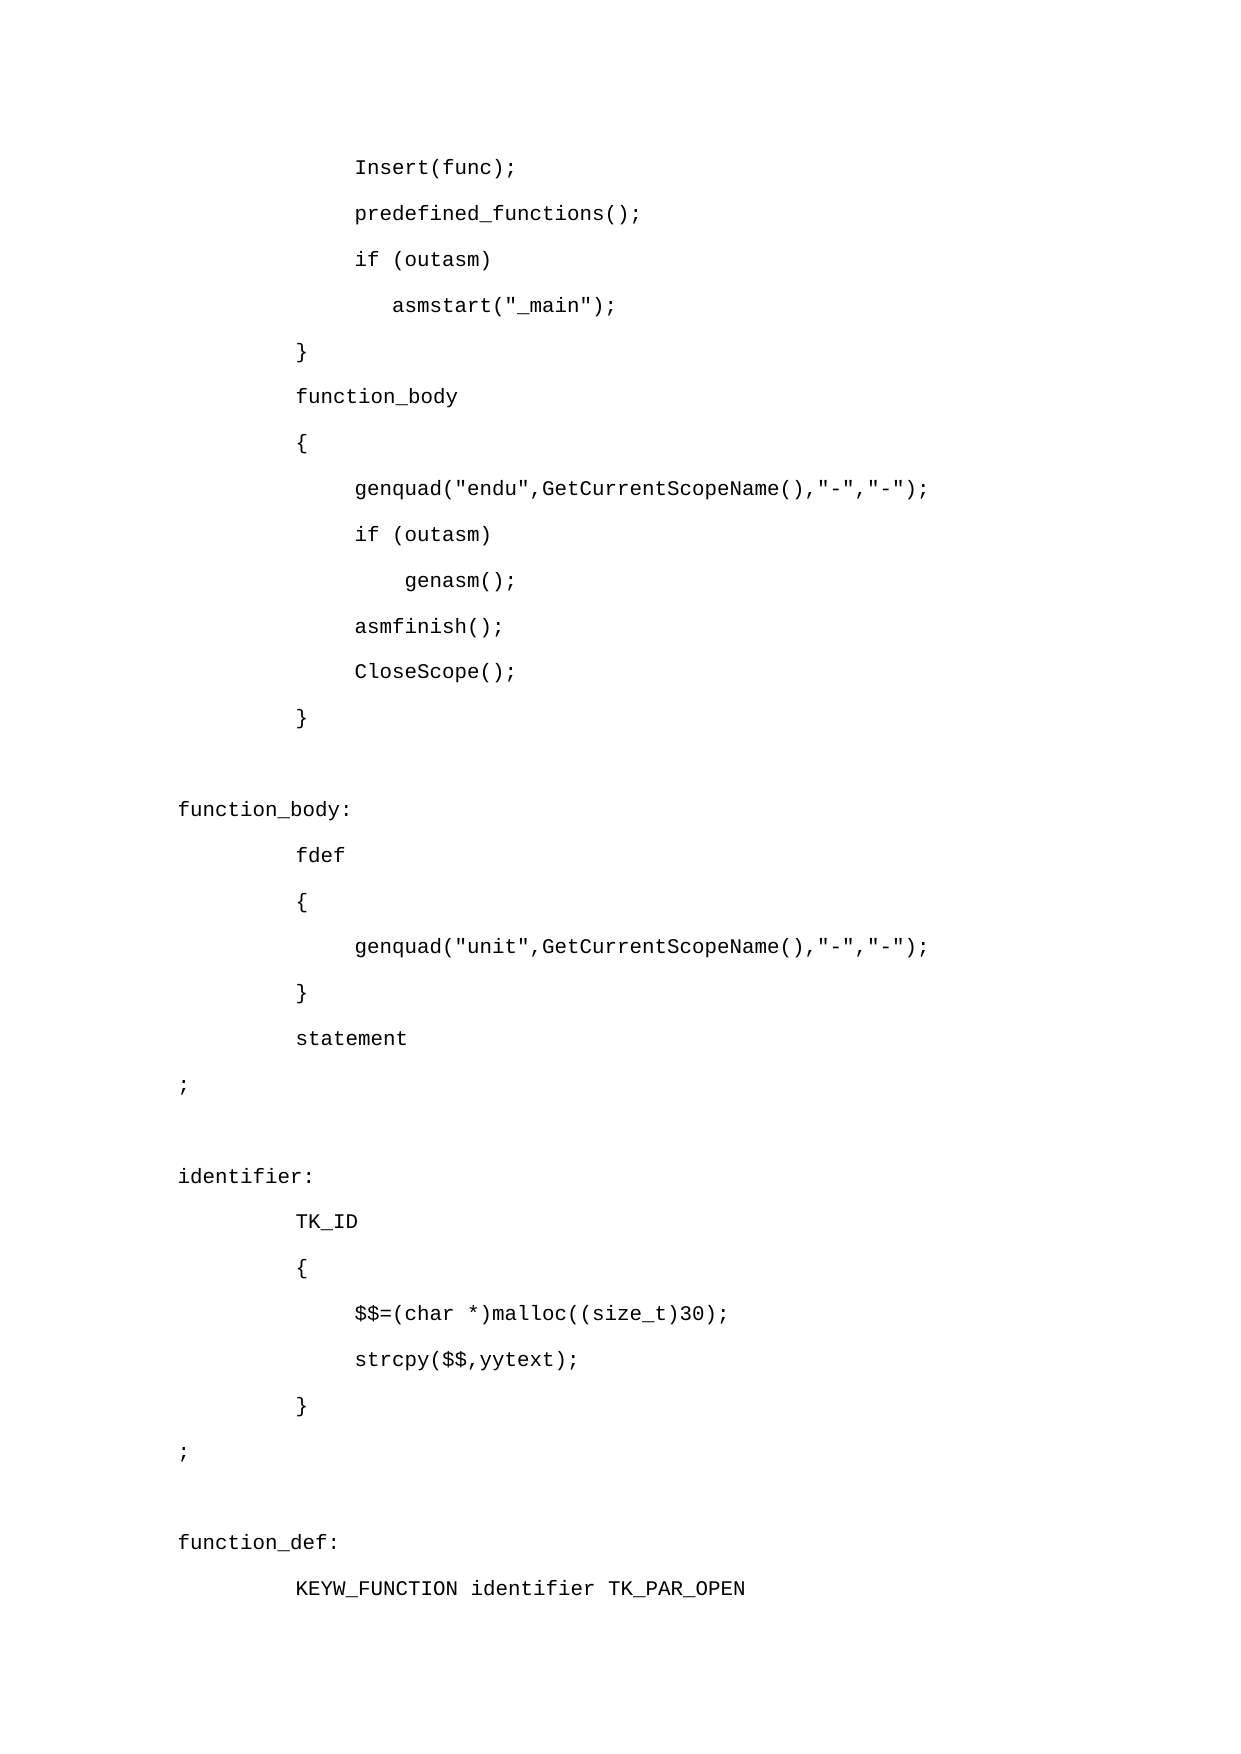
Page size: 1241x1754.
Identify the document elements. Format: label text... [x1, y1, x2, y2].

text { [177, 881, 1063, 914]
text KEYW_FUNCTION identifier TK_PAR_OPEN [177, 1568, 1063, 1602]
text ; [177, 1064, 1063, 1098]
text } [177, 973, 1063, 1006]
text genasm(); [177, 560, 1063, 593]
text asmstart("_main"); [177, 285, 1063, 318]
text { [177, 423, 1063, 456]
text asmfinish(); [177, 606, 1063, 639]
text genquad("unit",GetCurrentScopeName(),"-","-"); [177, 927, 1063, 960]
text CloseScope(); [177, 652, 1063, 685]
text } [177, 331, 1063, 364]
text function_def: [177, 1523, 1063, 1556]
text if (outasm) [177, 239, 1063, 273]
text fdef [177, 835, 1063, 868]
text Insert(func); [177, 148, 1063, 181]
text function_body: [177, 789, 1063, 823]
text } [177, 698, 1063, 731]
text genquad("endu",GetCurrentScopeName(),"-","-"); [177, 468, 1063, 502]
text strcpy($$,yytext); [177, 1339, 1063, 1373]
text function_body [177, 377, 1063, 410]
text identifier: [177, 1156, 1063, 1189]
text ; [177, 1431, 1063, 1464]
text if (outasm) [177, 514, 1063, 548]
text TK_ID [177, 1202, 1063, 1235]
text statement [177, 1018, 1063, 1052]
text $$=(char *)malloc((size_t)30); [177, 1293, 1063, 1327]
text predefined_functions(); [177, 193, 1063, 227]
text { [177, 1248, 1063, 1281]
text } [177, 1385, 1063, 1418]
